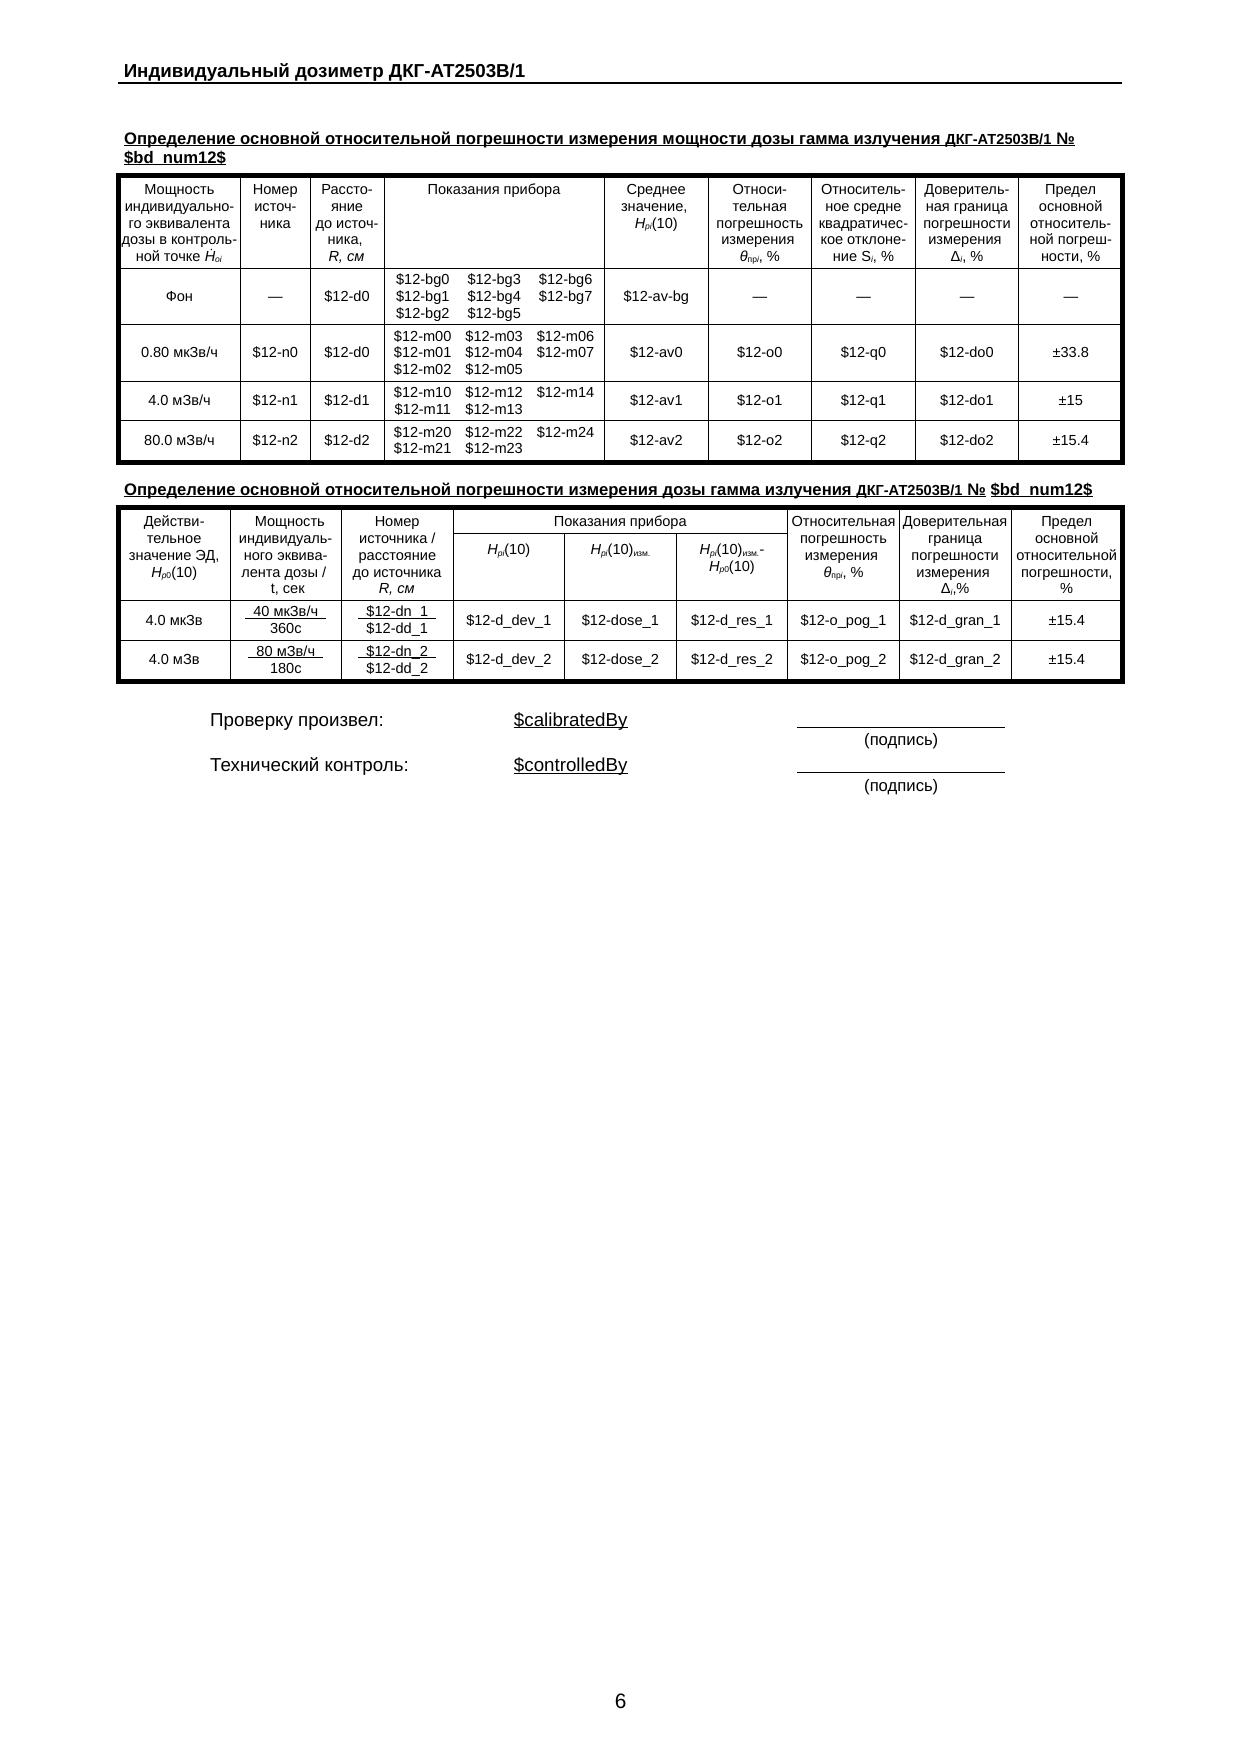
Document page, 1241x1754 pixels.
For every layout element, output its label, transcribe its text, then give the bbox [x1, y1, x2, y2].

table_cell $12-do1 [916, 382, 1018, 420]
table_cell $12-o1 [709, 382, 811, 420]
table_cell Мощность индивидуально-го эквивалента дозы в контроль-ной точке Ḣoi [121, 178, 240, 268]
table_cell Относи-тельная погрешность измерения θпрi, % [709, 178, 811, 268]
table_cell $12-av2 [605, 421, 708, 460]
table_header Определение основной относительной погрешности измерения мощности дозы гамма излучения ДКГ-АТ2503B/1 № $bd_num12$ [118, 114, 1122, 172]
table_cell $12-n0 [241, 325, 310, 381]
table_cell $12-q0 [812, 325, 915, 381]
table_cell Действи-тельное значение ЭД, Hp0(10) [121, 510, 230, 600]
table_cell $12-q1 [812, 382, 915, 420]
table_cell $controlledBy [514, 751, 771, 775]
table_cell $12-d_res_2 [677, 641, 787, 679]
table_cell $12-q2 [812, 421, 915, 460]
table_cell 4.0 мкЗв [121, 601, 230, 639]
table_cell [514, 730, 771, 751]
table_cell — [916, 269, 1018, 324]
table_cell $12-dn_1 $12-dd_1 [342, 601, 453, 639]
table_cell $12-dn_2 $12-dd_2 [342, 641, 453, 679]
table_cell Мощность индивидуаль-ного эквива-лента дозы / t, сек [231, 510, 341, 600]
table_cell $12-av-bg [605, 269, 708, 324]
table_cell Hpi(10)изм. [565, 534, 676, 600]
table_cell [210, 775, 514, 797]
table_cell $12-bg0 $12-bg1 $12-bg2 $12-bg3 $12-bg4 $12-bg5 $12-bg6 $12-bg7 [385, 269, 604, 324]
table_cell $12-dose_2 [565, 641, 676, 679]
table_cell Относитель-ное средне квадратичес-кое отклоне-ние Si, % [812, 178, 915, 268]
table_cell Показания прибора [385, 178, 604, 268]
table_cell [514, 775, 771, 797]
table_cell $12-o2 [709, 421, 811, 460]
table_cell Доверительная граница погрешности измерения Δi,% [900, 510, 1011, 600]
table_cell Номер источ-ника [241, 178, 310, 268]
table_cell 4.0 мЗв/ч [121, 382, 240, 420]
table_cell $12-n2 [241, 421, 310, 460]
table_cell ±15.4 [1012, 601, 1120, 639]
table_cell $12-d1 [311, 382, 384, 420]
table_cell [210, 730, 514, 751]
table_header Определение основной относительной погрешности измерения дозы гамма излучения ДКГ-АТ2503B/1 № $bd_num12$ [118, 465, 1122, 505]
table_cell Среднее значение, Hpi(10) [605, 178, 708, 268]
table_cell Предел основной относитель-ной погреш-ности, % [1019, 178, 1120, 268]
table_cell Предел основной относительной погрешности, % [1012, 510, 1120, 600]
table_cell 80 мЗв/ч 180c [231, 641, 341, 679]
table_cell Доверитель-ная граница погрешности измерения Δi, % [916, 178, 1018, 268]
table_cell $12-d_dev_1 [454, 601, 564, 639]
table_cell 40 мкЗв/ч 360c [231, 601, 341, 639]
table_cell $12-d0 [311, 269, 384, 324]
table_header Проверку произвел: [210, 706, 514, 730]
table_cell — [241, 269, 310, 324]
table_cell $12-d_res_1 [677, 601, 787, 639]
table_cell ±15.4 [1019, 421, 1120, 460]
table_cell — [812, 269, 915, 324]
table_cell Рассто-яние до источ-ника, R, см [311, 178, 384, 268]
table_cell (подпись) [771, 775, 1031, 797]
table_cell $12-do2 [916, 421, 1018, 460]
table_cell [771, 751, 1031, 775]
table_cell — [709, 269, 811, 324]
table_cell $12-o0 [709, 325, 811, 381]
table_cell Технический контроль: [210, 751, 514, 775]
table_cell $12-m20 $12-m21 $12-m22 $12-m23 $12-m24 [385, 421, 604, 460]
table_cell Фон [121, 269, 240, 324]
table_cell $12-d_dev_2 [454, 641, 564, 679]
table_cell 80.0 мЗв/ч [121, 421, 240, 460]
table_cell ±33.8 [1019, 325, 1120, 381]
table_cell $12-o_pog_1 [788, 601, 899, 639]
table_cell ±15 [1019, 382, 1120, 420]
table_cell $12-m00 $12-m01 $12-m02 $12-m03 $12-m04 $12-m05 $12-m06 $12-m07 [385, 325, 604, 381]
table_header [771, 706, 1031, 730]
table_cell (подпись) [771, 730, 1031, 751]
table_cell $12-dose_1 [565, 601, 676, 639]
table_cell Номер источника / расстояние до источника R, см [342, 510, 453, 600]
table_cell $12-d_gran_1 [900, 601, 1011, 639]
table_cell $12-o_pog_2 [788, 641, 899, 679]
table_cell Относительная погрешность измерения θпрi, % [788, 510, 899, 600]
table_cell $12-av0 [605, 325, 708, 381]
table_cell $12-m10 $12-m11 $12-m12 $12-m13 $12-m14 [385, 382, 604, 420]
table_cell $12-av1 [605, 382, 708, 420]
table_cell $12-d2 [311, 421, 384, 460]
table_cell $12-do0 [916, 325, 1018, 381]
table_cell Hpi(10) [454, 534, 564, 600]
table_cell ±15.4 [1012, 641, 1120, 679]
table_cell Hpi(10)изм.-Hp0(10) [677, 534, 787, 600]
table_header $calibratedBy [514, 706, 771, 730]
table_cell 4.0 мЗв [121, 641, 230, 679]
table_cell $12-d0 [311, 325, 384, 381]
table_cell 0.80 мкЗв/ч [121, 325, 240, 381]
table_cell — [1019, 269, 1120, 324]
table_cell $12-n1 [241, 382, 310, 420]
table_cell $12-d_gran_2 [900, 641, 1011, 679]
table_cell Показания прибора [454, 510, 787, 533]
